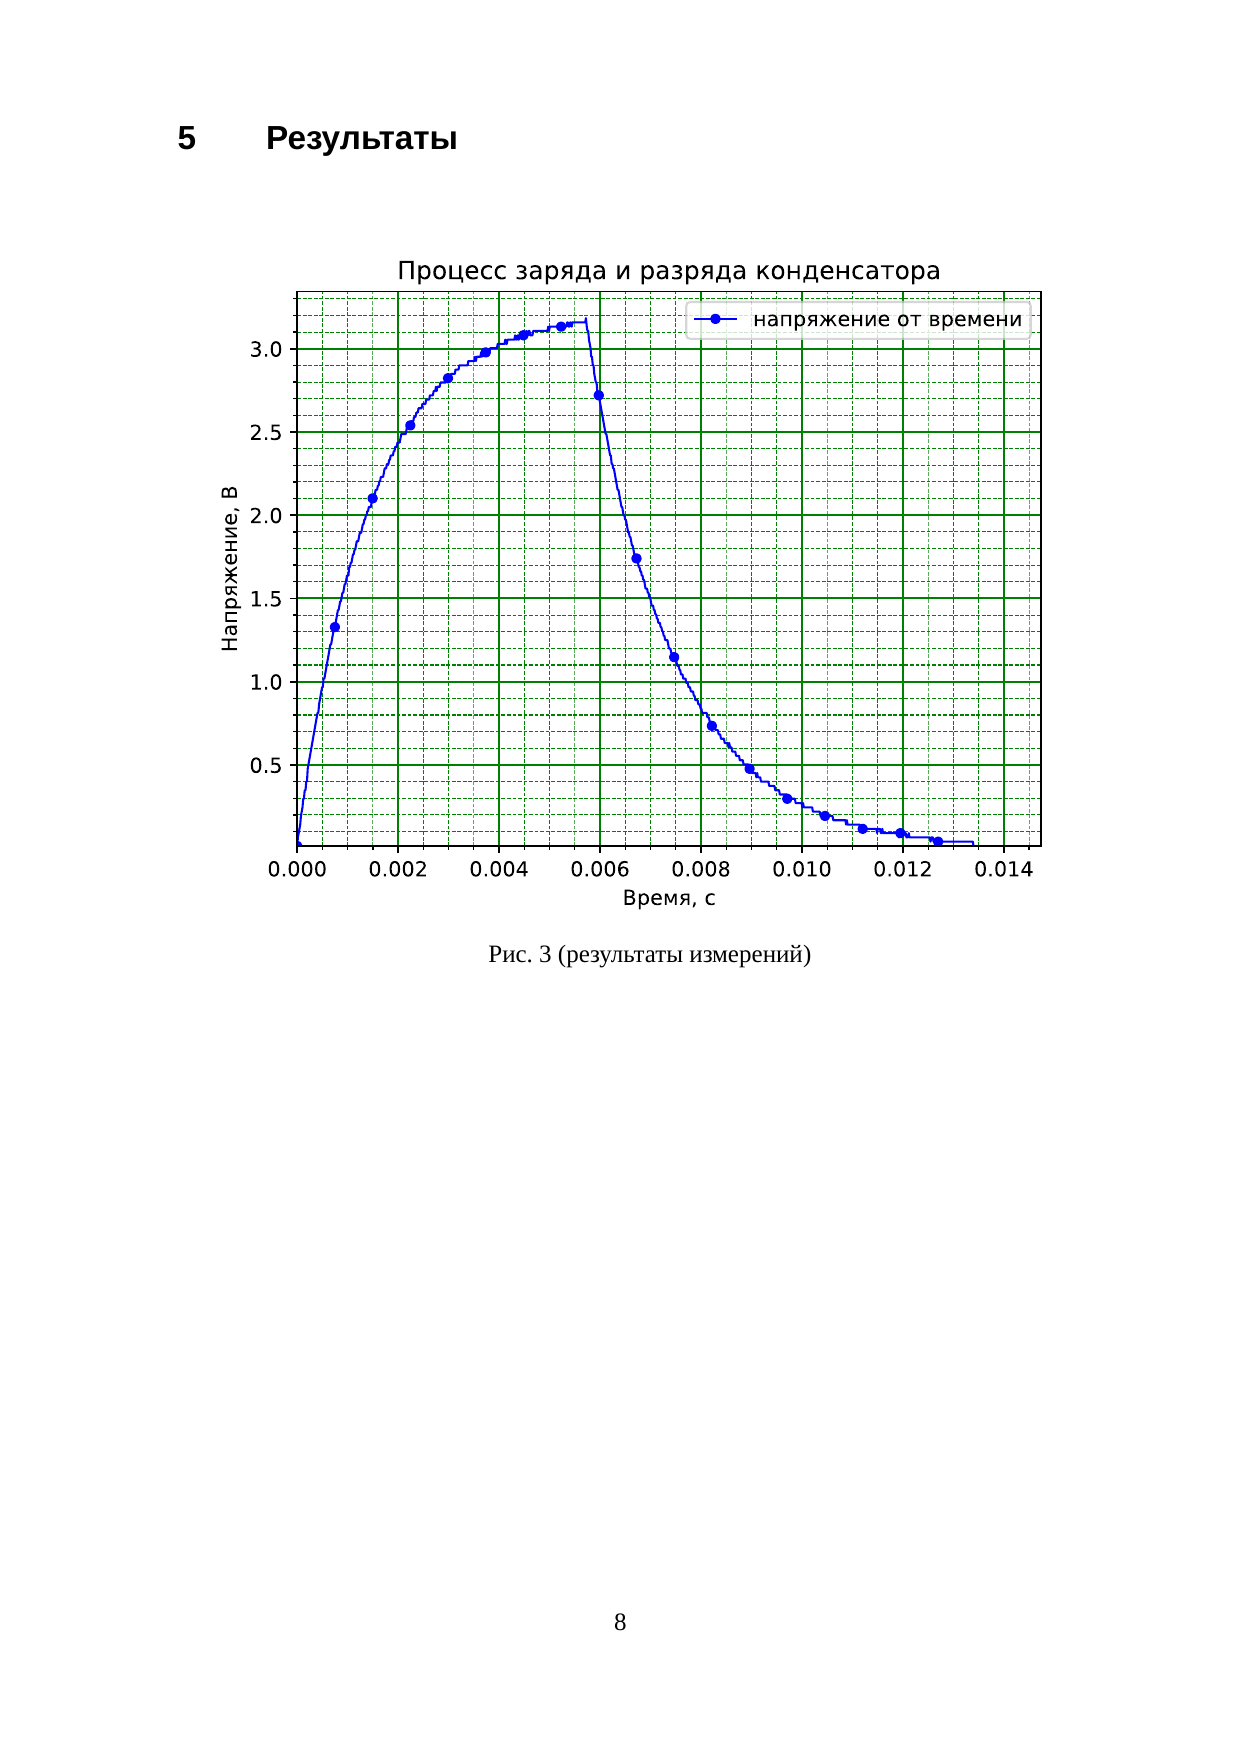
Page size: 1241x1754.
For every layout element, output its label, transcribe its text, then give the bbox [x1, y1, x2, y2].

subtitle Результаты [118, 118, 1122, 157]
text Рис. 3 (результаты измерений) [118, 939, 1122, 968]
